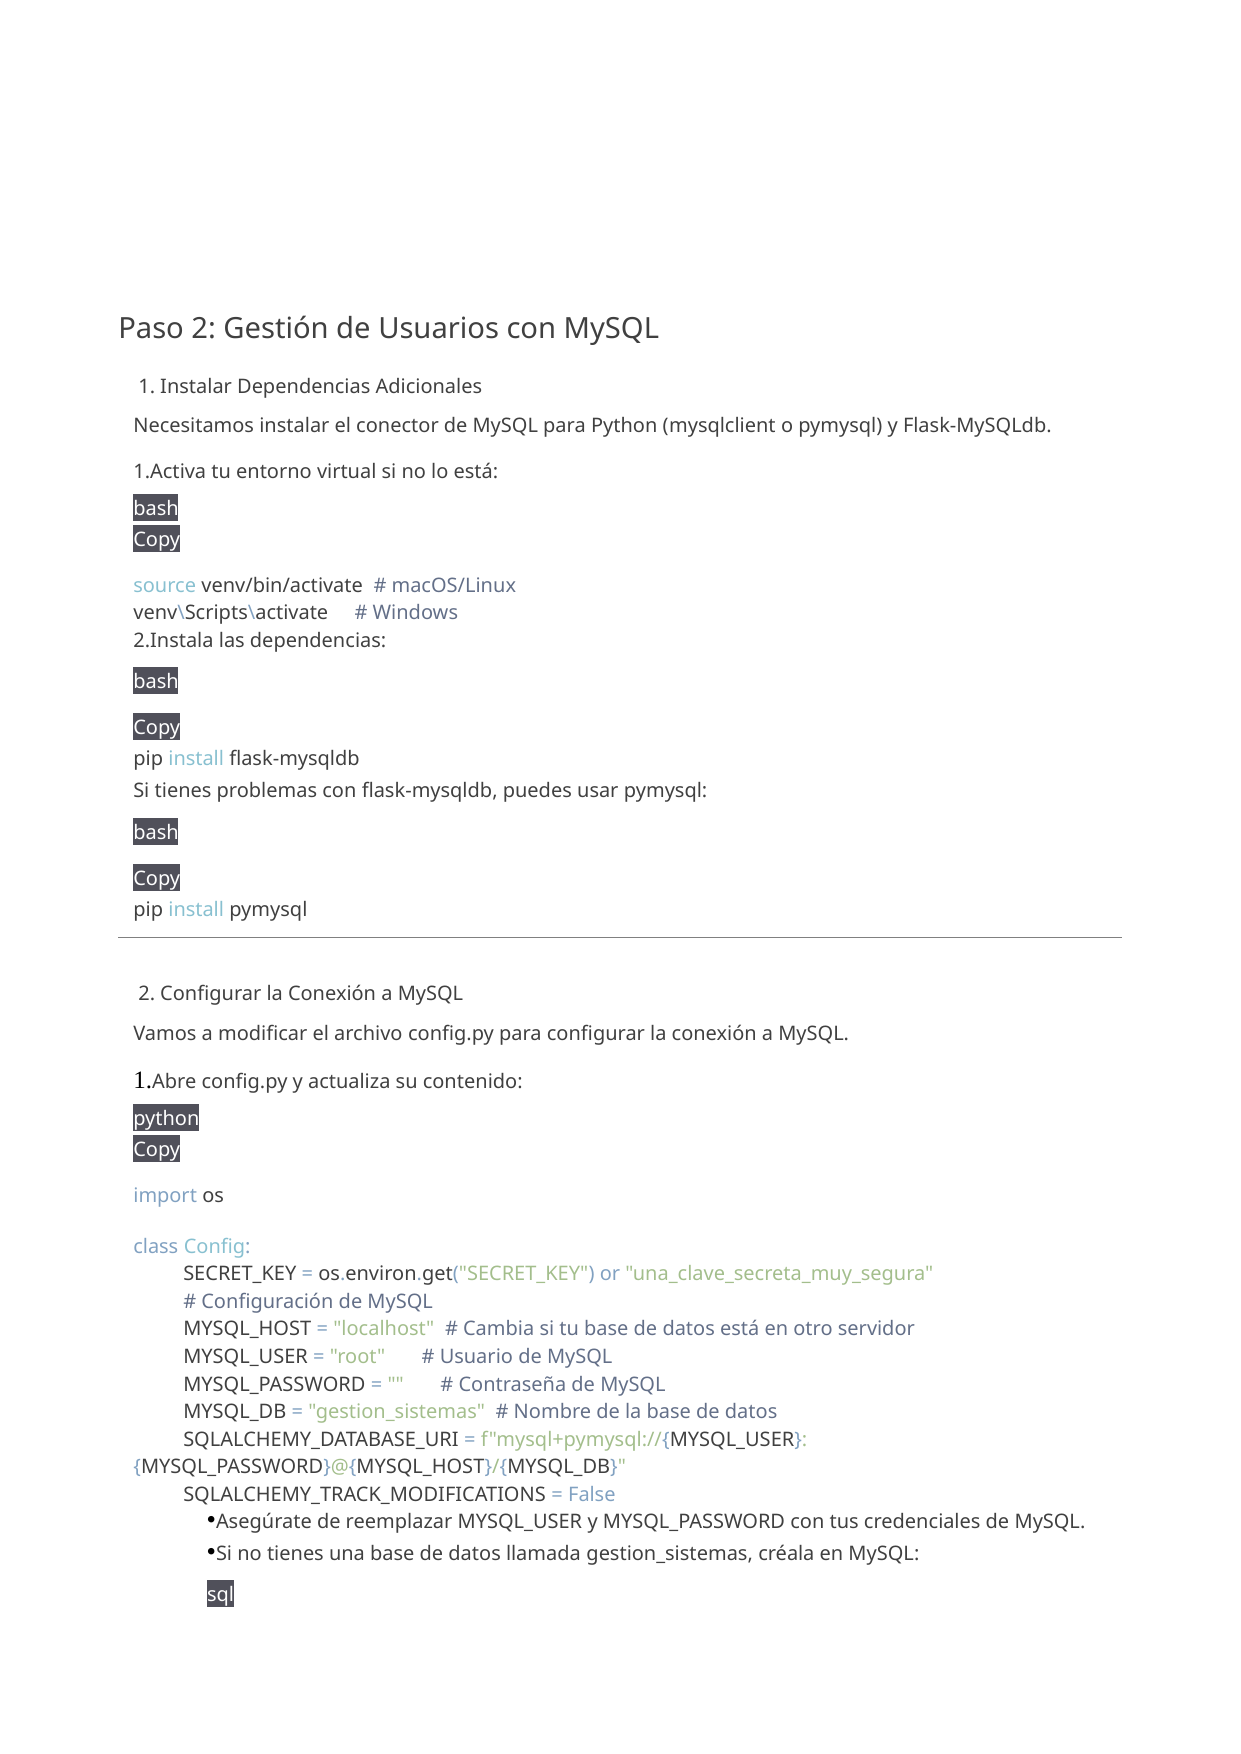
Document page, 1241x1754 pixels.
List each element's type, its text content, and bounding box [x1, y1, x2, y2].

subtitle Paso 2: Gestión de Usuarios con MySQL [118, 307, 1122, 347]
subtitle 2. Configurar la Conexión a MySQL [138, 979, 1122, 1007]
list Abre config.py y actualiza su contenido: [118, 1065, 1122, 1094]
list Activa tu entorno virtual si no lo está: [118, 457, 1122, 485]
subtitle 1. Instalar Dependencias Adicionales [138, 372, 1122, 399]
list bash [118, 494, 1122, 521]
list class Config: [118, 1232, 1122, 1259]
text Necesitamos instalar el conector de MySQL para Python (mysqlclient o pymysql) y Flask-MySQLdb. [133, 411, 1122, 439]
list pip install pymysql [118, 895, 1122, 922]
list MYSQL_HOST = "localhost" # Cambia si tu base de datos está en otro servidor [118, 1314, 1122, 1342]
list sql [118, 1580, 1122, 1607]
list Copy [118, 525, 1122, 552]
list source venv/bin/activate # macOS/Linux [118, 571, 1122, 598]
text Vamos a modificar el archivo config.py para configurar la conexión a MySQL. [133, 1019, 1122, 1046]
list MYSQL_PASSWORD = "" # Contraseña de MySQL [118, 1369, 1122, 1397]
list python [118, 1104, 1122, 1131]
list # Configuración de MySQL [118, 1287, 1122, 1314]
list Instala las dependencias: [118, 626, 1122, 653]
list MYSQL_USER = "root" # Usuario de MySQL [118, 1342, 1122, 1369]
list Copy [118, 713, 1122, 740]
list bash [118, 818, 1122, 845]
list Si tienes problemas con flask-mysqldb, puedes usar pymysql: [118, 777, 1122, 804]
list venv\Scripts\activate # Windows [118, 598, 1122, 626]
list SQLALCHEMY_TRACK_MODIFICATIONS = False [118, 1480, 1122, 1507]
list bash [118, 667, 1122, 694]
list MYSQL_DB = "gestion_sistemas" # Nombre de la base de datos [118, 1397, 1122, 1425]
list import os [118, 1181, 1122, 1208]
list Copy [118, 1135, 1122, 1162]
list Copy [118, 864, 1122, 891]
list SQLALCHEMY_DATABASE_URI = f"mysql+pymysql://{MYSQL_USER}:{MYSQL_PASSWORD}@{MYSQL_HOST}/{MYSQL_DB}" [118, 1425, 1122, 1480]
list Asegúrate de reemplazar MYSQL_USER y MYSQL_PASSWORD con tus credenciales de MySQL. [118, 1507, 1122, 1534]
list pip install flask-mysqldb [118, 744, 1122, 772]
list Si no tienes una base de datos llamada gestion_sistemas, créala en MySQL: [118, 1539, 1122, 1566]
list SECRET_KEY = os.environ.get("SECRET_KEY") or "una_clave_secreta_muy_segura" [118, 1259, 1122, 1287]
